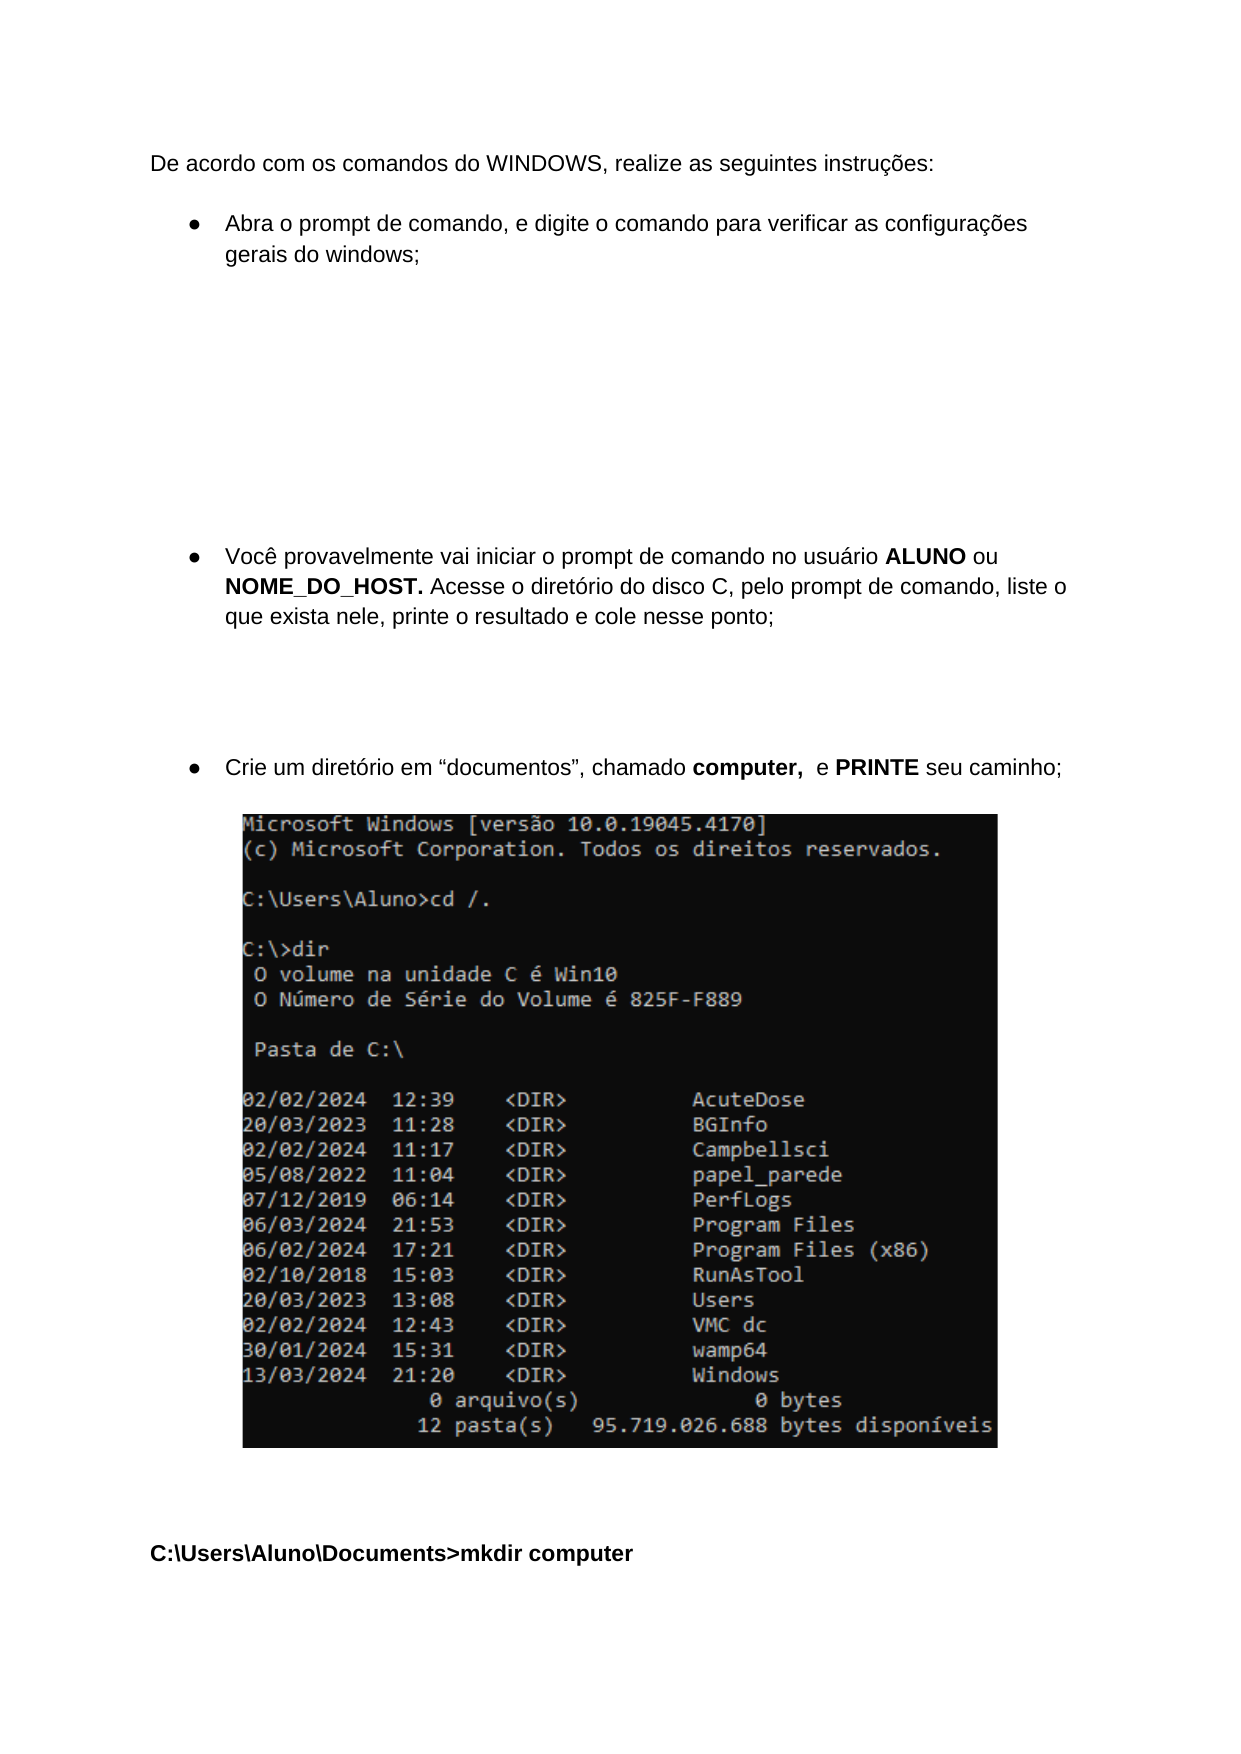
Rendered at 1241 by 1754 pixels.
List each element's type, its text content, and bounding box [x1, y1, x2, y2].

list Abra o prompt de comando, e digite o comando para verificar as configurações gerais do windows; [187, 210, 1090, 267]
text De acordo com os comandos do WINDOWS, realize as seguintes instruções: [150, 150, 1090, 176]
list Você provavelmente vai iniciar o prompt de comando no usuário ALUNO ou NOME_DO_HOST. Acesse o diretório do disco C, pelo prompt de comando, liste o que exista nele, printe o resultado e cole nesse ponto; [187, 543, 1090, 629]
picture [242, 814, 998, 1448]
text C:\Users\Aluno\Documents>mkdir computer [150, 1539, 1090, 1566]
list Crie um diretório em “documentos”, chamado computer, e PRINTE seu caminho; [187, 754, 1090, 781]
